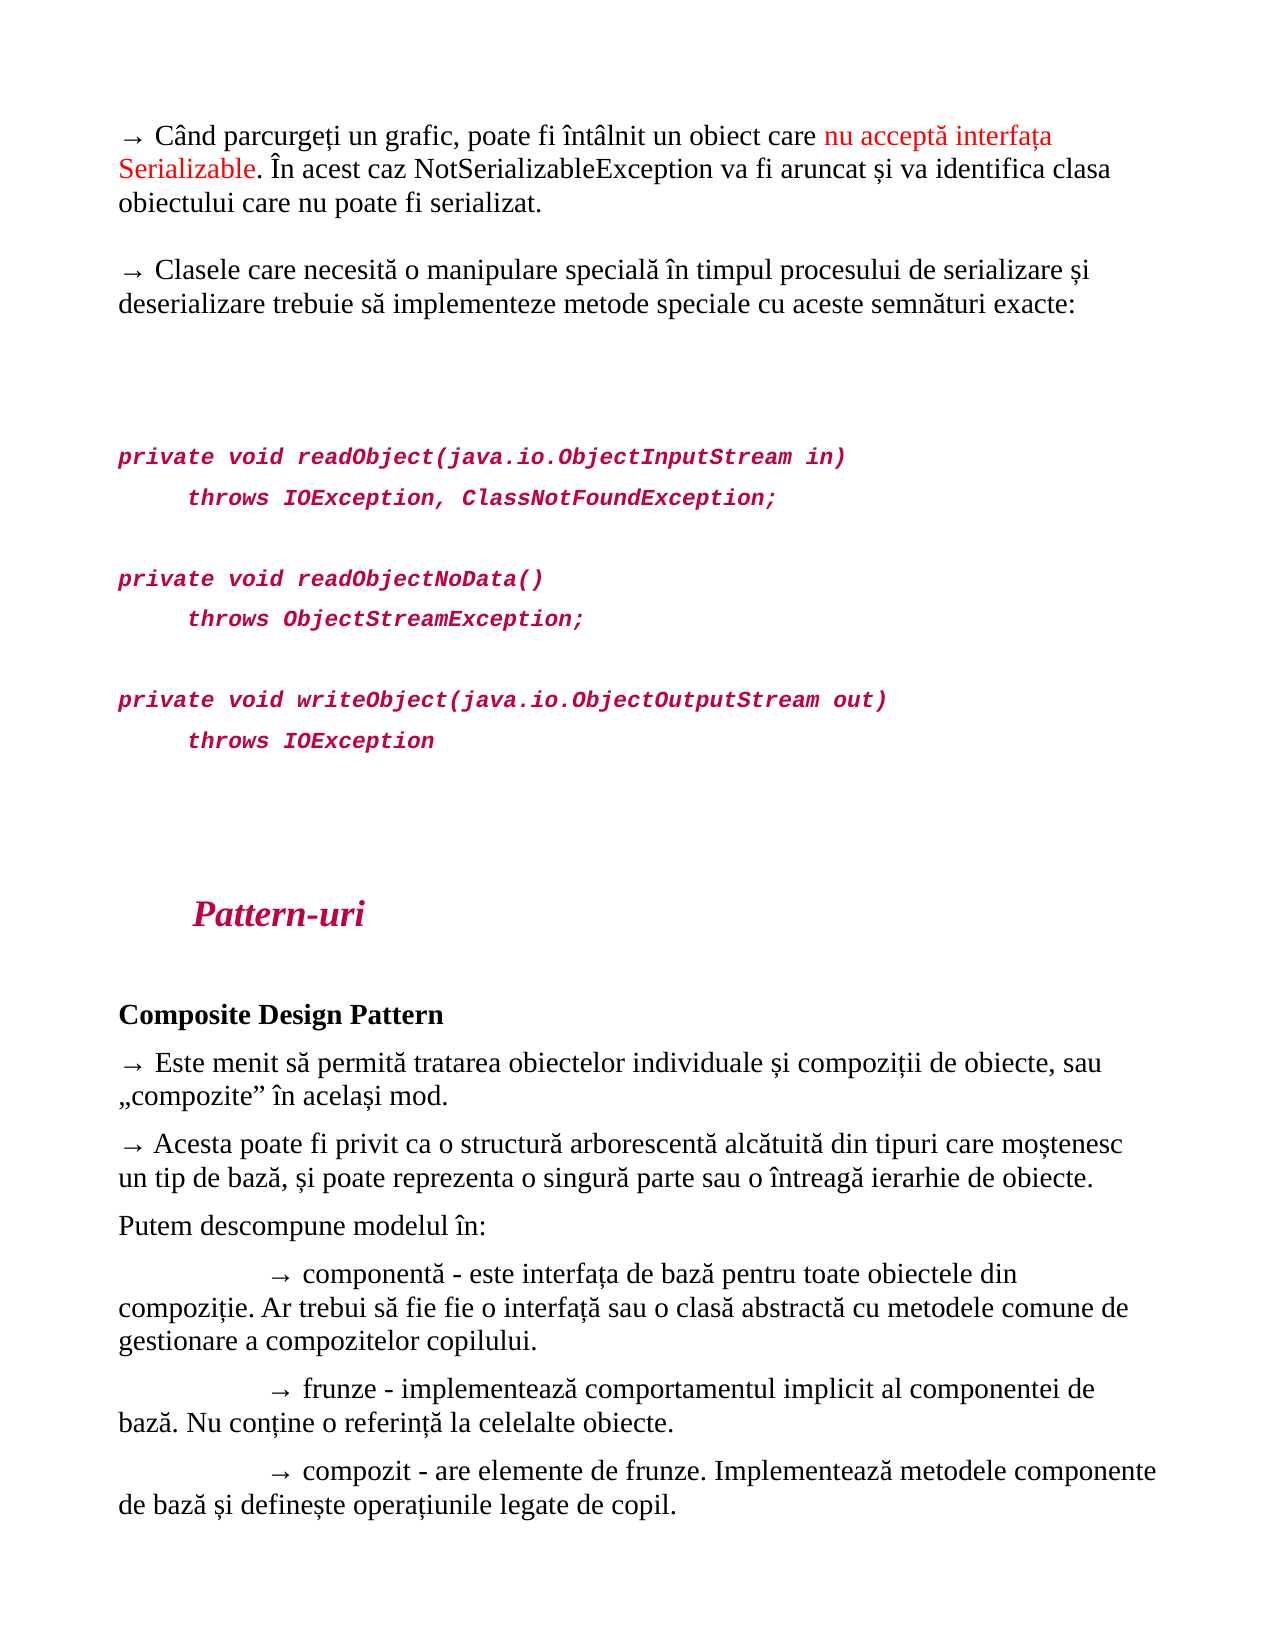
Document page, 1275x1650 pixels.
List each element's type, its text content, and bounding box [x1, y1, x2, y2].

text → Este menit să permită tratarea obiectelor individuale și compoziții de obiecte, sau „compozite” în același mod. [118, 1045, 1157, 1112]
text → Clasele care necesită o manipulare specială în timpul procesului de serializare și deserializare trebuie să implementeze metode speciale cu aceste semnături exacte: [118, 252, 1157, 319]
text → componentă - este interfața de bază pentru toate obiectele din compoziție. Ar trebui să fie fie o interfață sau o clasă abstractă cu metodele comune de gestionare a compozitelor copilului. [118, 1256, 1157, 1357]
text → frunze - implementează comportamentul implicit al componentei de bază. Nu conține o referință la celelalte obiecte. [118, 1372, 1157, 1439]
text → Acesta poate fi privit ca o structură arborescentă alcătuită din tipuri care moștenesc un tip de bază, și poate reprezenta o singură parte sau o întreagă ierarhie de obiecte. [118, 1127, 1157, 1194]
text throws IOException [118, 729, 1157, 755]
text Putem descompune modelul în: [118, 1208, 1157, 1242]
text throws ObjectStreamException; [118, 607, 1157, 633]
text → compozit - are elemente de frunze. Implementează metodele componente de bază și definește operațiunile legate de copil. [118, 1453, 1157, 1520]
text private void writeObject(java.io.ObjectOutputStream out) [118, 688, 1157, 714]
text private void readObjectNoData() [118, 567, 1157, 593]
text private void readObject(java.io.ObjectInputStream in) [118, 445, 1157, 471]
text Pattern-uri [118, 891, 1157, 934]
text → Când parcurgeți un grafic, poate fi întâlnit un obiect care nu acceptă interfața Serializable. În acest caz NotSerializableException va fi aruncat și va identifica clasa obiectului care nu poate fi serializat. [118, 118, 1157, 219]
text throws IOException, ClassNotFoundException; [118, 486, 1157, 512]
text Composite Design Pattern [118, 997, 1157, 1030]
